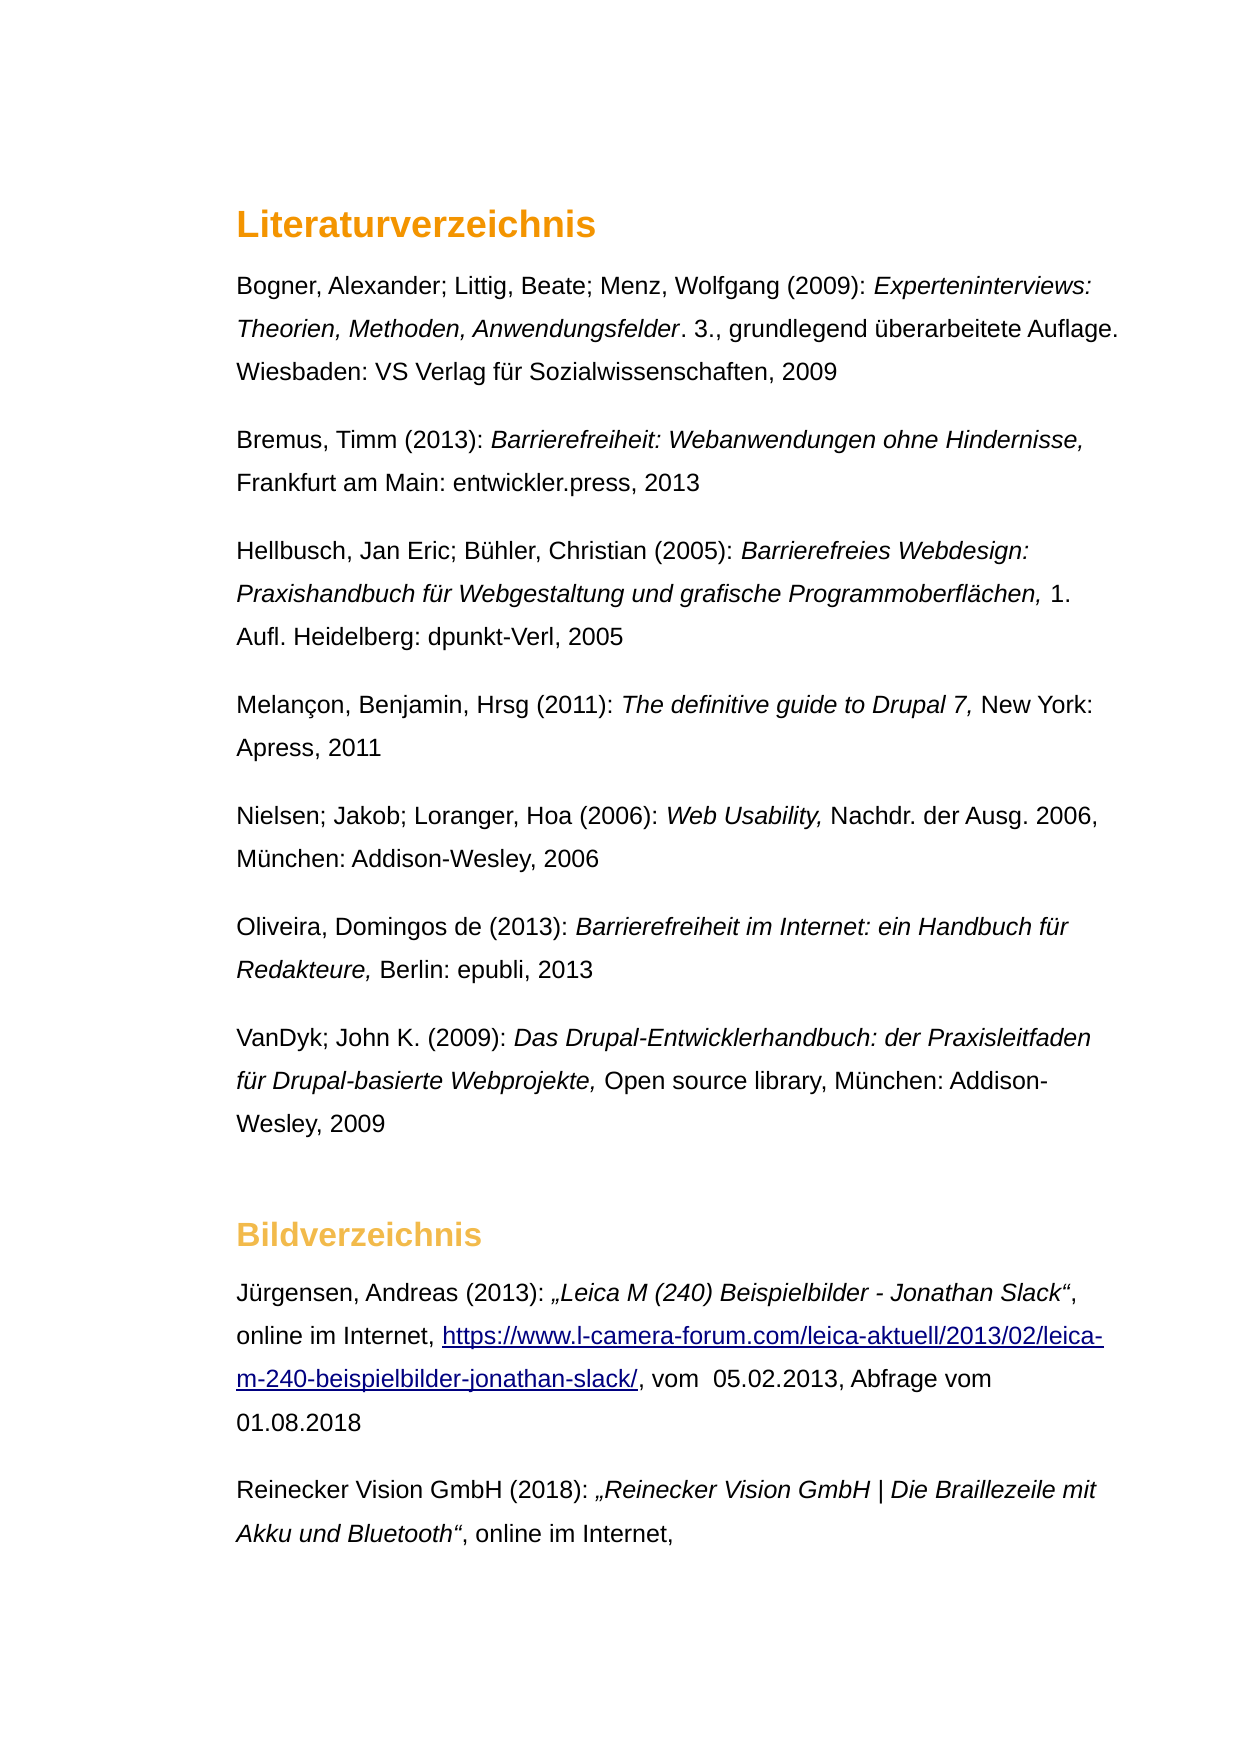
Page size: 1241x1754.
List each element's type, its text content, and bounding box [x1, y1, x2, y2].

text Reinecker Vision GmbH (2018): „Reinecker Vision GmbH | Die Braillezeile mit Akku und Bluetooth“, online im Internet, [236, 1475, 1122, 1547]
text Nielsen; Jakob; Loranger, Hoa (2006): Web Usability, Nachdr. der Ausg. 2006, München: Addison-Wesley, 2006 [236, 801, 1122, 873]
text Jürgensen, Andreas (2013): „Leica M (240) Beispielbilder - Jonathan Slack“, online im Internet, https://www.l-camera-forum.com/leica-aktuell/2013/02/leica-m-240-beispielbilder-jonathan-slack/, vom 05.02.2013, Abfrage vom 01.08.2018 [236, 1278, 1122, 1436]
text Hellbusch, Jan Eric; Bühler, Christian (2005): Barrierefreies Webdesign: Praxishandbuch für Webgestaltung und grafische Programmoberflächen, 1. Aufl. Heidelberg: dpunkt-Verl, 2005 [236, 536, 1122, 651]
text Bremus, Timm (2013): Barrierefreiheit: Webanwendungen ohne Hindernisse, Frankfurt am Main: entwickler.press, 2013 [236, 425, 1122, 497]
text VanDyk; John K. (2009): Das Drupal-Entwicklerhandbuch: der Praxisleitfaden für Drupal-basierte Webprojekte, Open source library, München: Addison-Wesley, 2009 [236, 1023, 1122, 1138]
text Bogner, Alexander; Littig, Beate; Menz, Wolfgang (2009): Experteninterviews: Theorien, Methoden, Anwendungsfelder. 3., grundlegend überarbeitete Auflage. Wiesbaden: VS Verlag für Sozialwissenschaften, 2009 [236, 271, 1122, 386]
text Melançon, Benjamin, Hrsg (2011): The definitive guide to Drupal 7, New York: Apress, 2011 [236, 690, 1122, 762]
subtitle Bildverzeichnis [236, 1214, 1122, 1253]
text Oliveira, Domingos de (2013): Barrierefreiheit im Internet: ein Handbuch für Redakteure, Berlin: epubli, 2013 [236, 912, 1122, 984]
subtitle Literaturverzeichnis [236, 202, 1122, 246]
